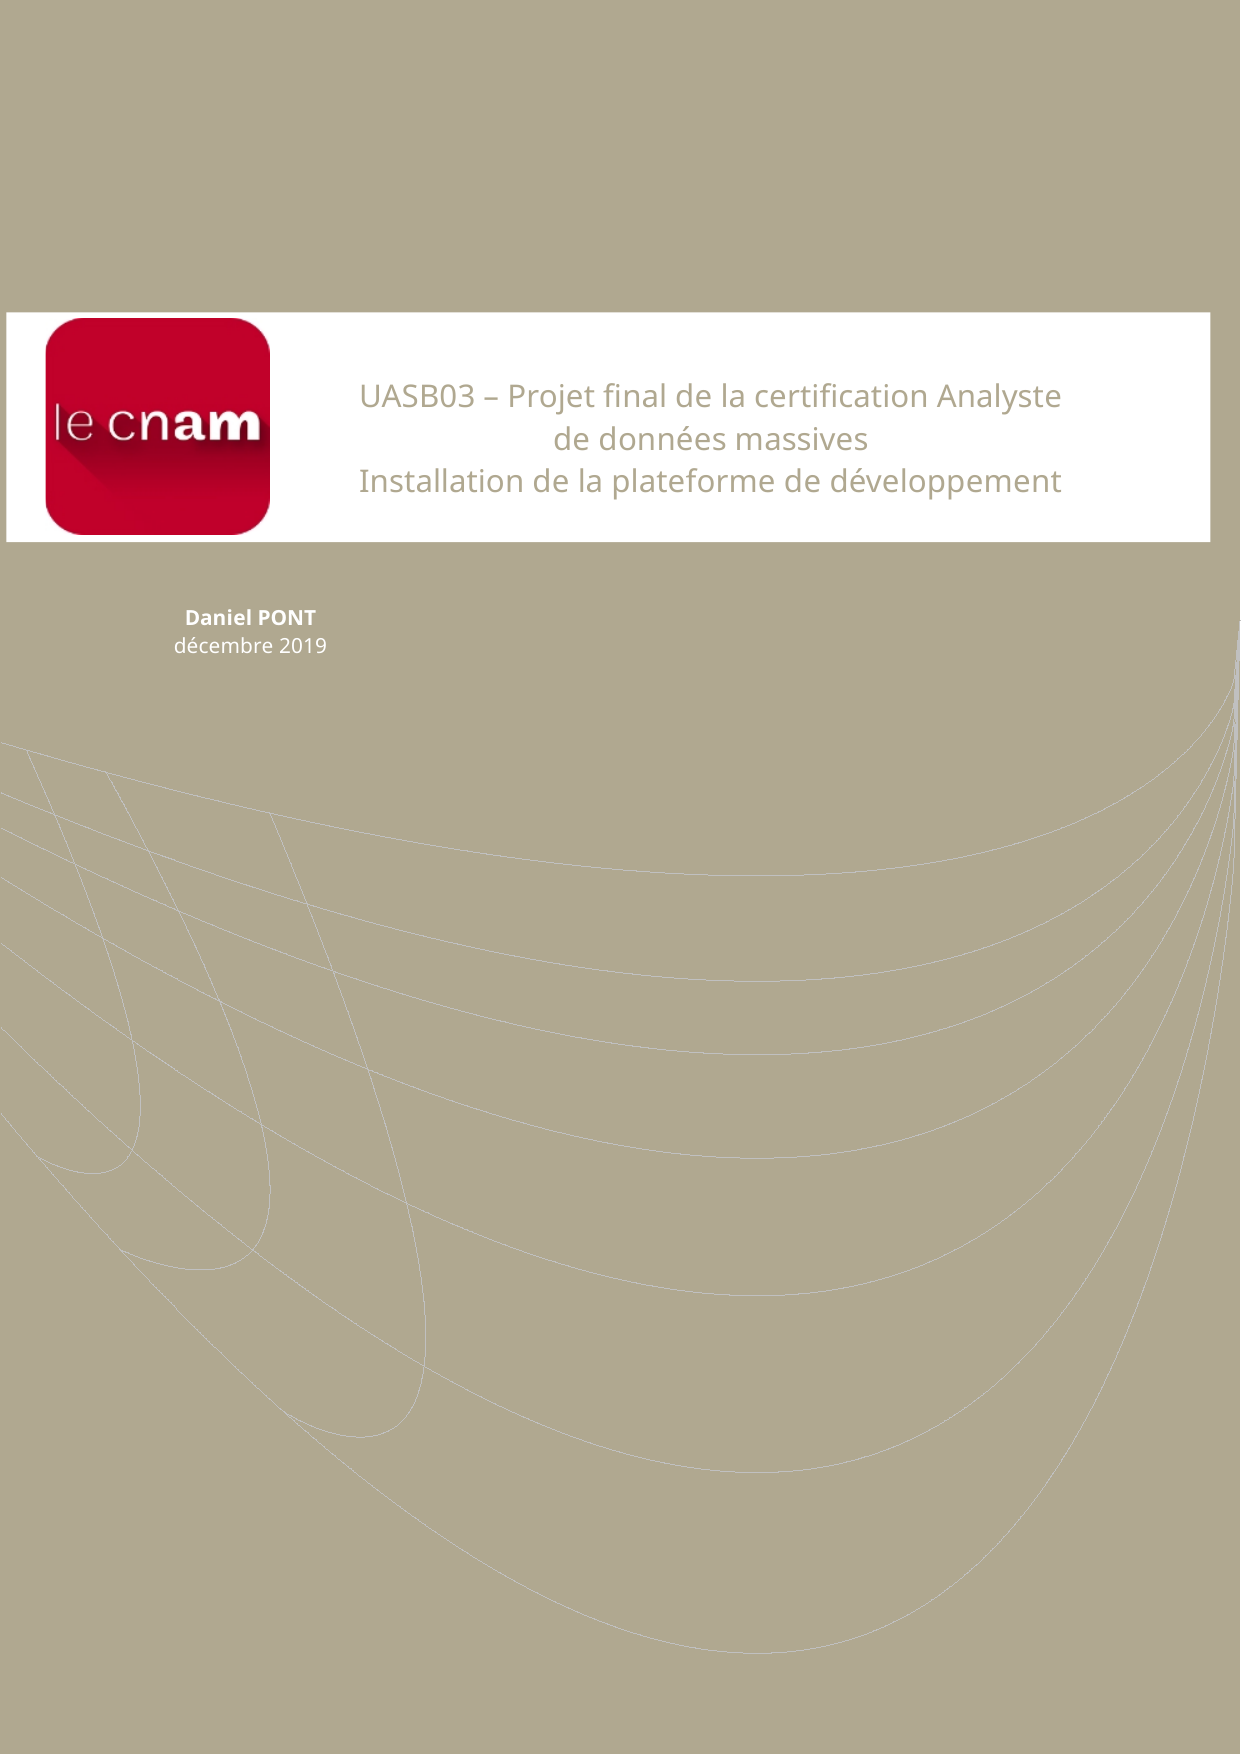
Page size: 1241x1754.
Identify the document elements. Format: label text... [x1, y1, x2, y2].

text décembre 2019 [141, 631, 360, 660]
picture [45, 318, 270, 535]
text Daniel PONT [141, 603, 360, 631]
